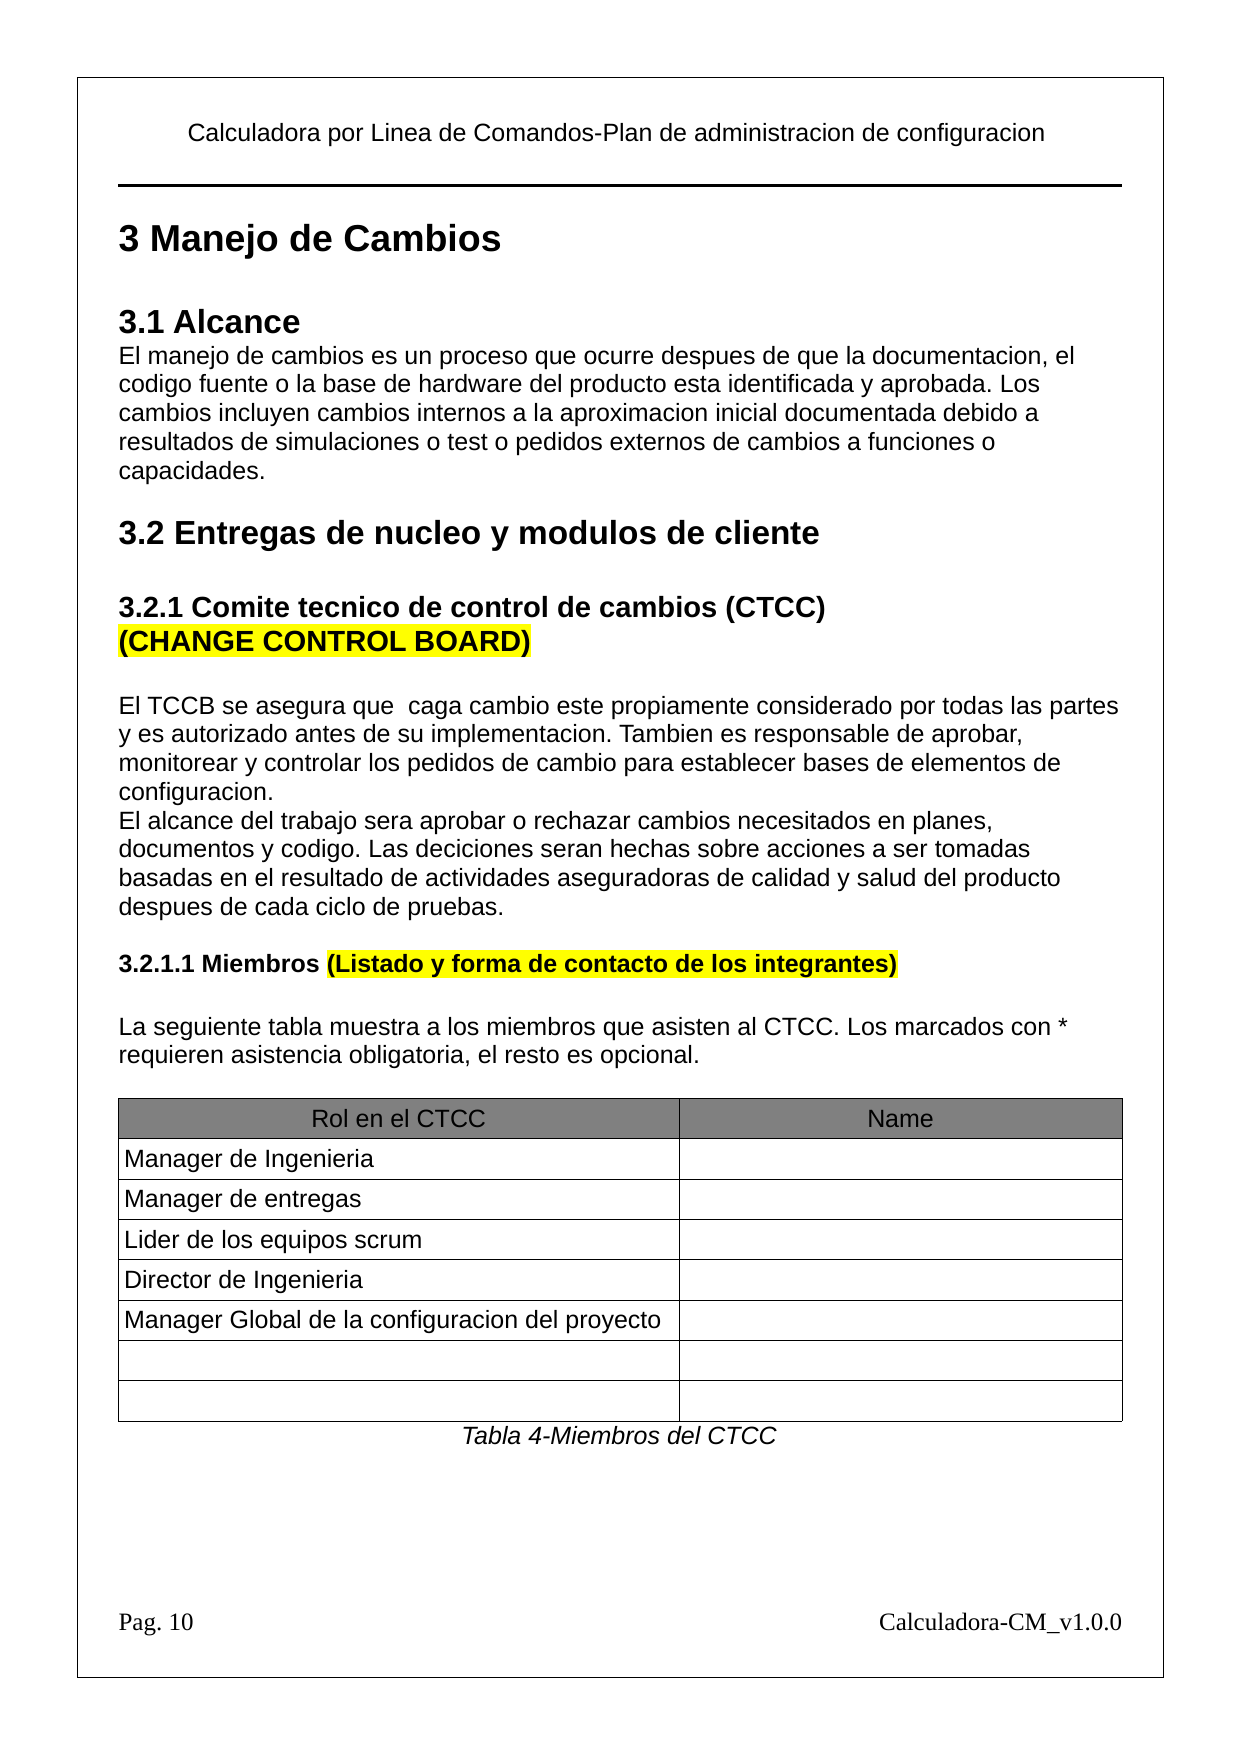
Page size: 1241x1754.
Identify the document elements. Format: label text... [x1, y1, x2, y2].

table_cell [680, 1381, 1122, 1421]
text 3.2.1 Comite tecnico de control de cambios (CTCC) [118, 590, 1122, 624]
table_cell [680, 1301, 1122, 1340]
text 3.2.1.1 Miembros (Listado y forma de contacto de los integrantes) [118, 949, 1122, 978]
table_cell Manager Global de la configuracion del proyecto [119, 1301, 679, 1340]
table_header Name [680, 1099, 1122, 1138]
table_cell [680, 1139, 1122, 1179]
table_cell [680, 1220, 1122, 1259]
table_cell [680, 1180, 1122, 1219]
text La seguiente tabla muestra a los miembros que asisten al CTCC. Los marcados con * requieren asistencia obligatoria, el resto es opcional. [118, 1012, 1122, 1069]
table_cell [119, 1381, 679, 1421]
text El TCCB se asegura que caga cambio este propiamente considerado por todas las partes y es autorizado antes de su implementacion. Tambien es responsable de aprobar, monitorear y controlar los pedidos de cambio para establecer bases de elementos de configuracion. [118, 691, 1122, 806]
table_cell Manager de Ingenieria [119, 1139, 679, 1179]
table_header Rol en el CTCC [119, 1099, 679, 1138]
text Tabla 4-Miembros del CTCC [118, 1422, 1122, 1449]
text El alcance del trabajo sera aprobar o rechazar cambios necesitados en planes, documentos y codigo. Las deciciones seran hechas sobre acciones a ser tomadas basadas en el resultado de actividades aseguradoras de calidad y salud del producto despues de cada ciclo de pruebas. [118, 806, 1122, 921]
text 3.2 Entregas de nucleo y modulos de cliente [118, 513, 1122, 552]
table_cell Manager de entregas [119, 1180, 679, 1219]
text 3 Manejo de Cambios [118, 216, 1122, 259]
table_cell [680, 1260, 1122, 1299]
table_cell [119, 1341, 679, 1380]
table_cell Lider de los equipos scrum [119, 1220, 679, 1259]
text El manejo de cambios es un proceso que ocurre despues de que la documentacion, el codigo fuente o la base de hardware del producto esta identificada y aprobada. Los cambios incluyen cambios internos a la aproximacion inicial documentada debido a resultados de simulaciones o test o pedidos externos de cambios a funciones o capacidades. [118, 341, 1122, 484]
text (CHANGE CONTROL BOARD) [118, 624, 1122, 657]
table_cell Director de Ingenieria [119, 1260, 679, 1299]
text 3.1 Alcance [118, 302, 1122, 341]
table_cell [680, 1341, 1122, 1380]
